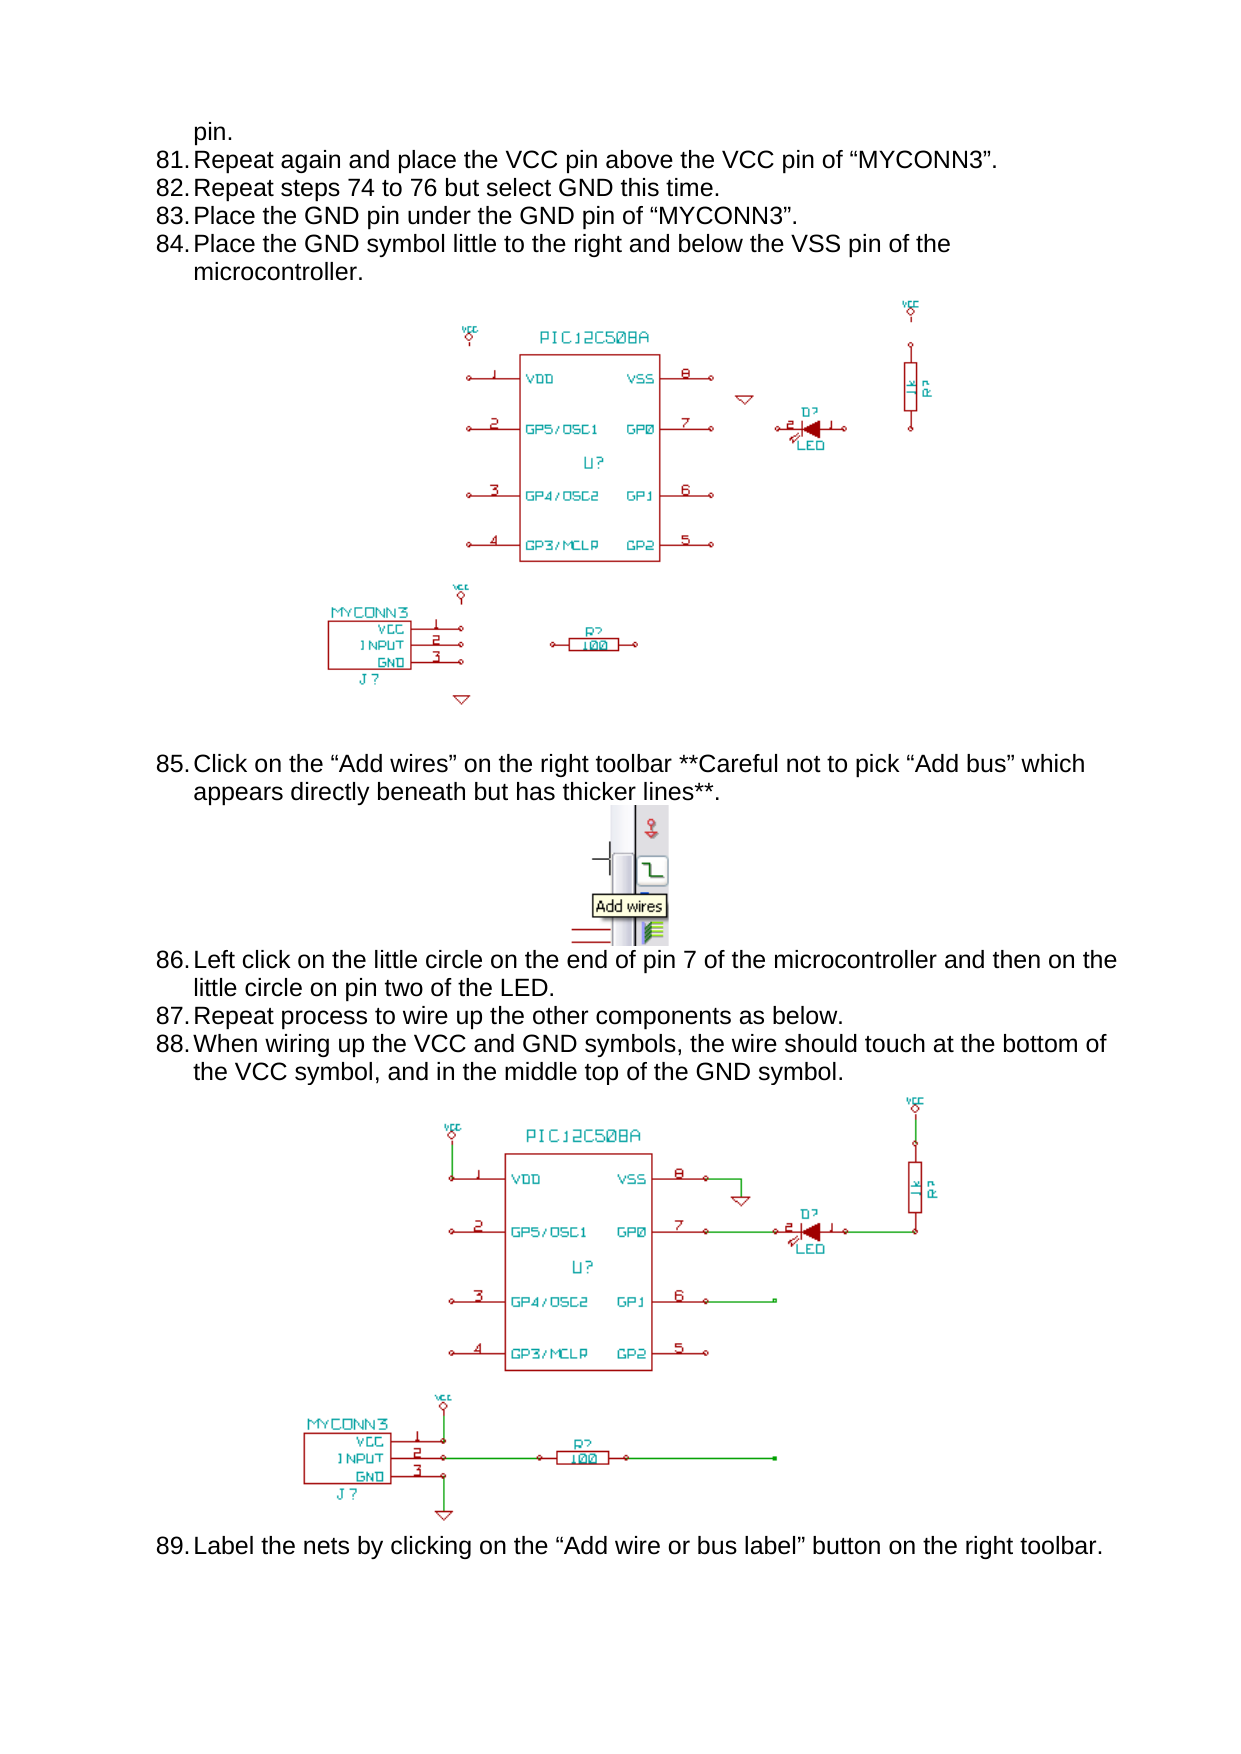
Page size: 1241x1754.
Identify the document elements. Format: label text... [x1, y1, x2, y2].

list Repeat steps 74 to 76 but select GND this time. [156, 174, 1122, 202]
list When wiring up the VCC and GND symbols, the wire should touch at the bottom of the VCC symbol, and in the middle top of the GND symbol. [156, 1030, 1122, 1086]
list Label the nets by clicking on the “Add wire or bus label” button on the right toolbar. [156, 1086, 1122, 1560]
list Repeat process to wire up the other components as below. [156, 1002, 1122, 1030]
list Place the GND symbol little to the right and below the VSS pin of the microcontroller. [156, 230, 1122, 286]
list Click on the “Add wires” on the right toolbar **Careful not to pick “Add bus” which appears directly beneath but has thicker lines**. [156, 750, 1122, 806]
list Repeat again and place the VCC pin above the VCC pin of “MYCONN3”. [156, 146, 1122, 174]
list Left click on the little circle on the end of pin 7 of the microcontroller and then on the little circle on pin two of the LED. [156, 806, 1122, 1002]
list pin. [156, 118, 1122, 146]
list Place the GND pin under the GND pin of “MYCONN3”. [156, 202, 1122, 230]
